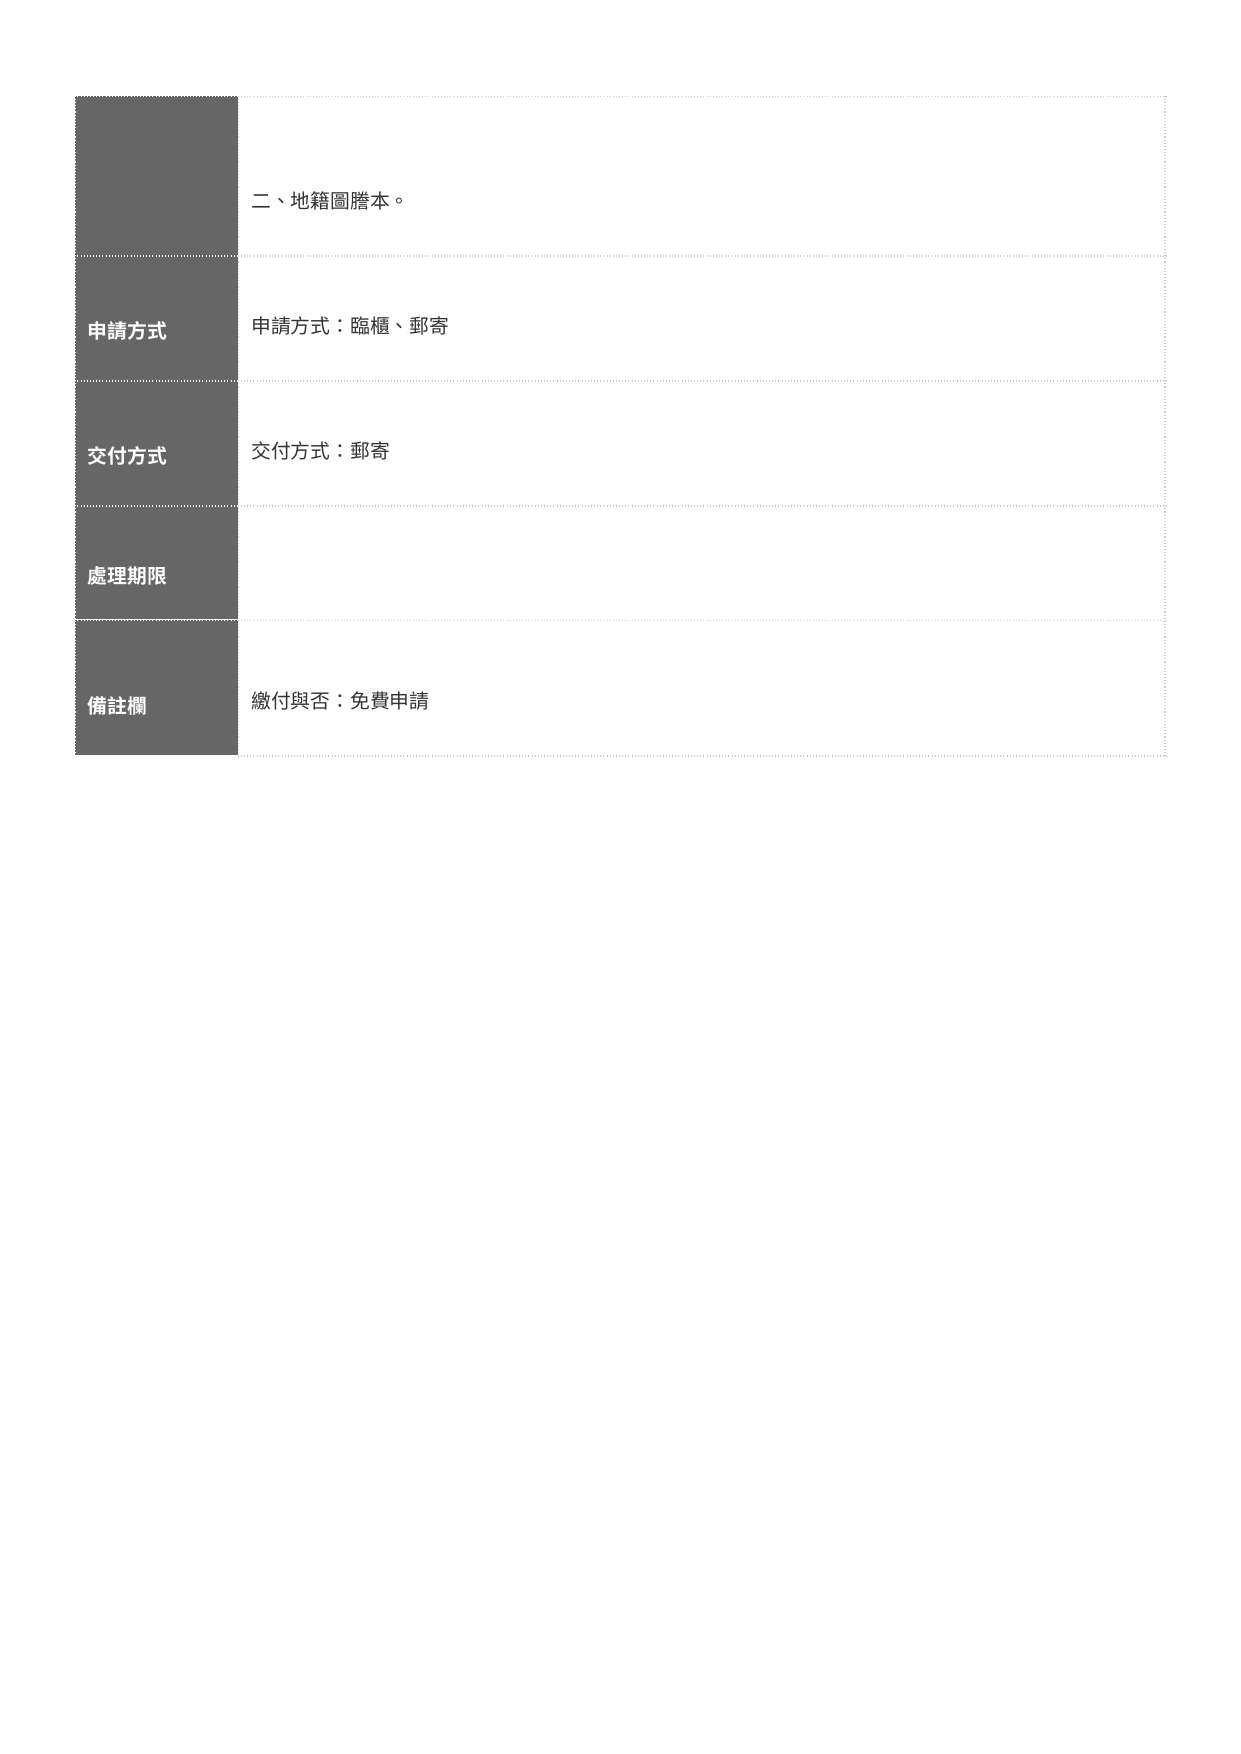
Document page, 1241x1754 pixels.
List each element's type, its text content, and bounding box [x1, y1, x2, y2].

table_cell 交付方式 [75, 380, 238, 505]
table_cell 二、地籍圖謄本。 [239, 96, 1165, 255]
table_cell 處理期限 [75, 505, 238, 619]
table_cell 交付方式：郵寄 [239, 380, 1165, 505]
table_cell 申請方式 [75, 255, 238, 380]
table_cell [239, 505, 1165, 619]
table_cell 繳付與否：免費申請 [239, 620, 1165, 755]
table_cell 申請方式：臨櫃、郵寄 [239, 255, 1165, 380]
table_cell [75, 96, 238, 255]
table_cell 備註欄 [75, 620, 238, 755]
